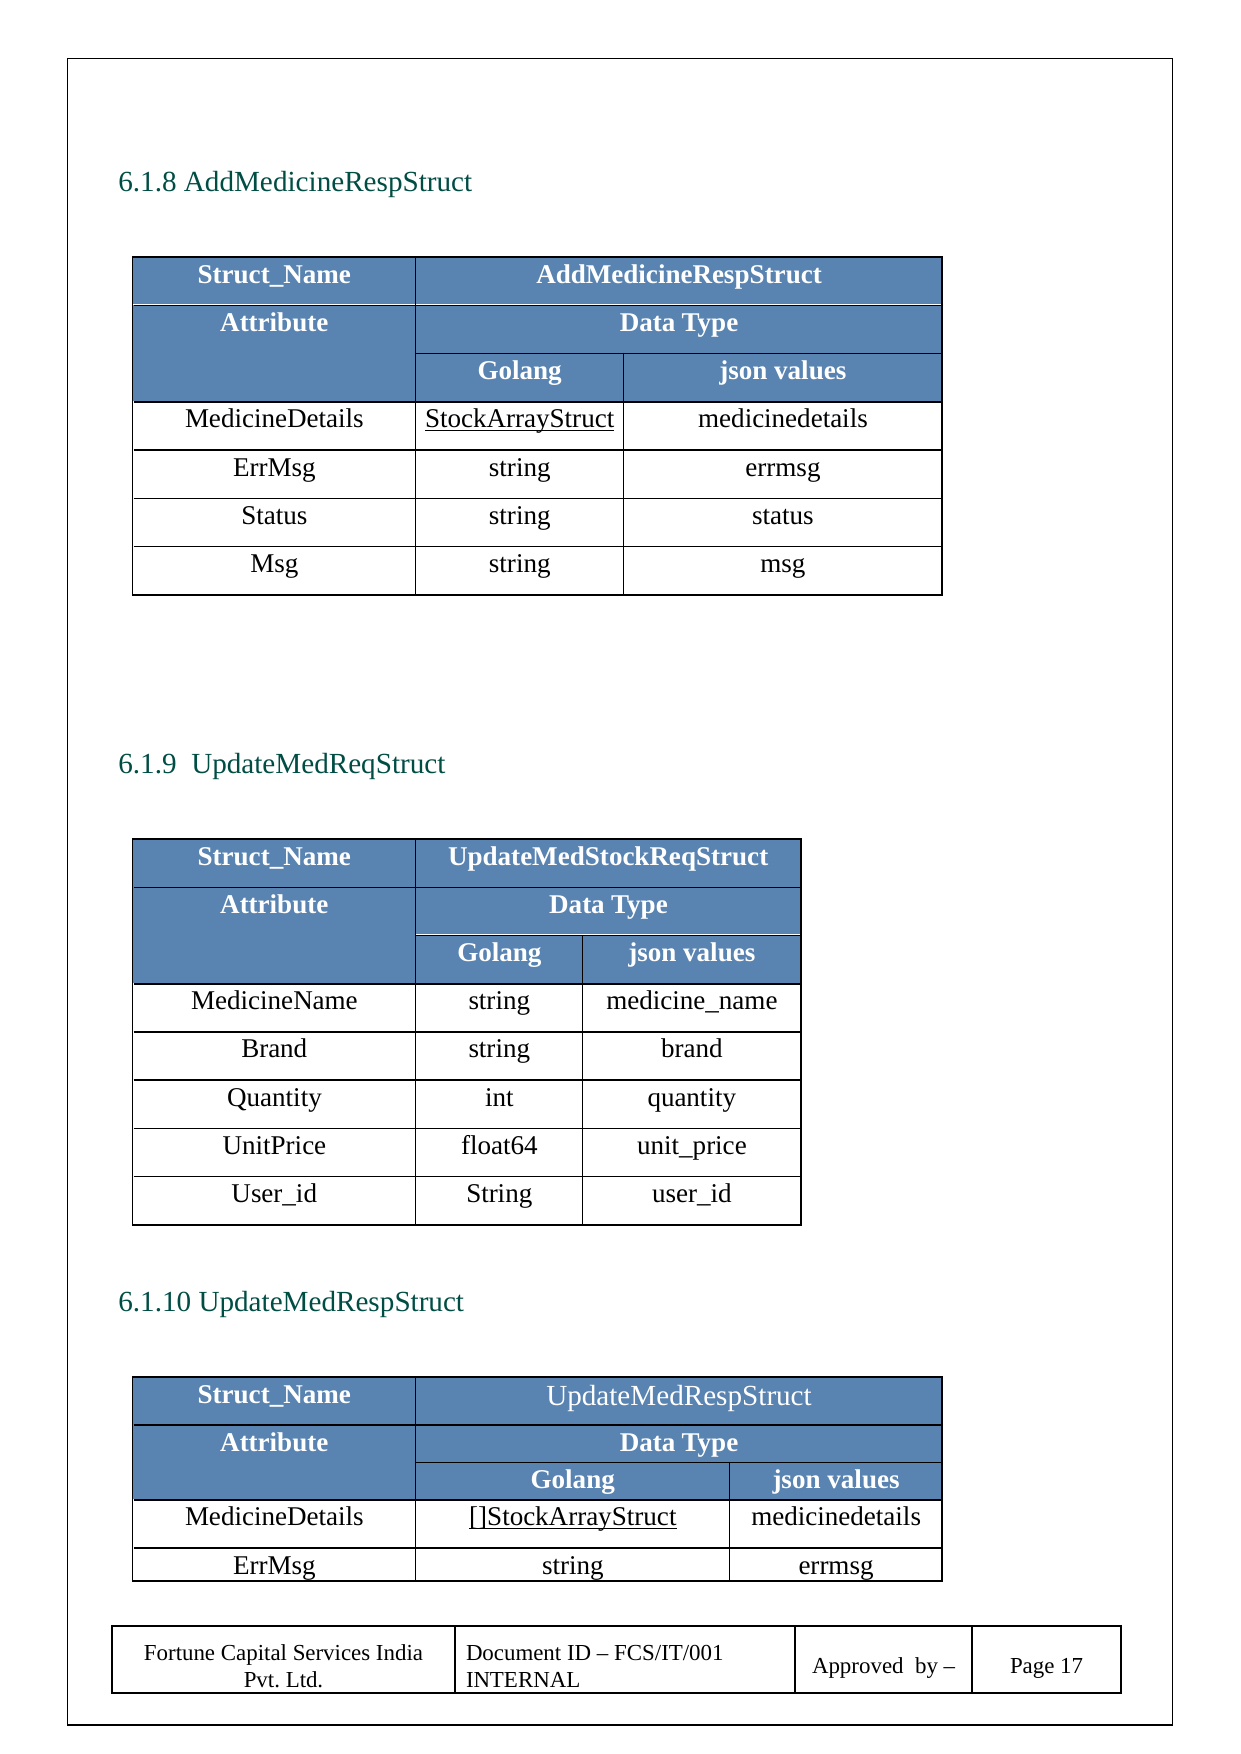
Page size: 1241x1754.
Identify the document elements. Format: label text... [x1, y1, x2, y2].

table_cell Data Type [416, 888, 800, 934]
table_cell medicinedetails [730, 1501, 941, 1547]
table_cell MedicineDetails [133, 402, 415, 449]
table_cell Status [133, 499, 415, 546]
table_cell string [416, 547, 623, 594]
table_cell Golang [416, 936, 582, 983]
table_header Struct_Name [133, 840, 415, 886]
table_cell Brand [133, 1032, 415, 1079]
table_cell Data Type [416, 306, 941, 353]
table_cell Attribute [133, 888, 415, 983]
table_cell Golang [416, 1463, 729, 1499]
table_cell errmsg [624, 451, 941, 497]
table_cell unit_price [583, 1129, 800, 1176]
table_cell Quantity [133, 1080, 415, 1127]
table_cell ErrMsg [133, 450, 415, 497]
text 6.1.10 UpdateMedRespStruct [118, 1284, 1122, 1318]
table_cell medicine_name [583, 985, 800, 1031]
table_header UpdateMedRespStruct [416, 1378, 941, 1424]
table_cell json values [624, 354, 941, 401]
table_cell Data Type [416, 1426, 941, 1462]
table_cell Golang [416, 354, 623, 401]
table_cell StockArrayStruct [416, 403, 623, 449]
table_cell String [416, 1177, 582, 1224]
table_cell Attribute [133, 1425, 415, 1499]
text 6.1.8 AddMedicineRespStruct [118, 164, 1122, 198]
table_cell user_id [583, 1177, 800, 1224]
table_cell ErrMsg [133, 1548, 415, 1580]
table_cell Attribute [133, 306, 415, 401]
table_cell brand [583, 1033, 800, 1079]
table_cell float64 [416, 1129, 582, 1176]
table_header Struct_Name [133, 258, 415, 304]
table_cell string [416, 451, 623, 497]
table_cell int [416, 1081, 582, 1127]
table_cell string [416, 985, 582, 1031]
text 6.1.9 UpdateMedReqStruct [118, 746, 1122, 779]
table_cell UnitPrice [133, 1129, 415, 1176]
table_cell User_id [133, 1177, 415, 1224]
table_cell MedicineName [133, 984, 415, 1031]
table_cell MedicineDetails [133, 1500, 415, 1547]
table_cell Msg [133, 547, 415, 594]
table_cell []StockArrayStruct [416, 1501, 729, 1547]
table_cell medicinedetails [624, 403, 941, 449]
table_cell errmsg [730, 1549, 941, 1580]
table_header Struct_Name [133, 1378, 415, 1424]
table_cell string [416, 1033, 582, 1079]
table_cell json values [583, 936, 800, 983]
table_cell msg [624, 547, 941, 594]
table_cell String [416, 1549, 729, 1580]
table_cell quantity [583, 1081, 800, 1127]
table_cell json values [730, 1463, 941, 1499]
table_header UpdateMedStockReqStruct [416, 840, 800, 886]
table_cell status [624, 499, 941, 546]
table_cell string [416, 499, 623, 546]
table_header AddMedicineRespStruct [416, 258, 941, 304]
